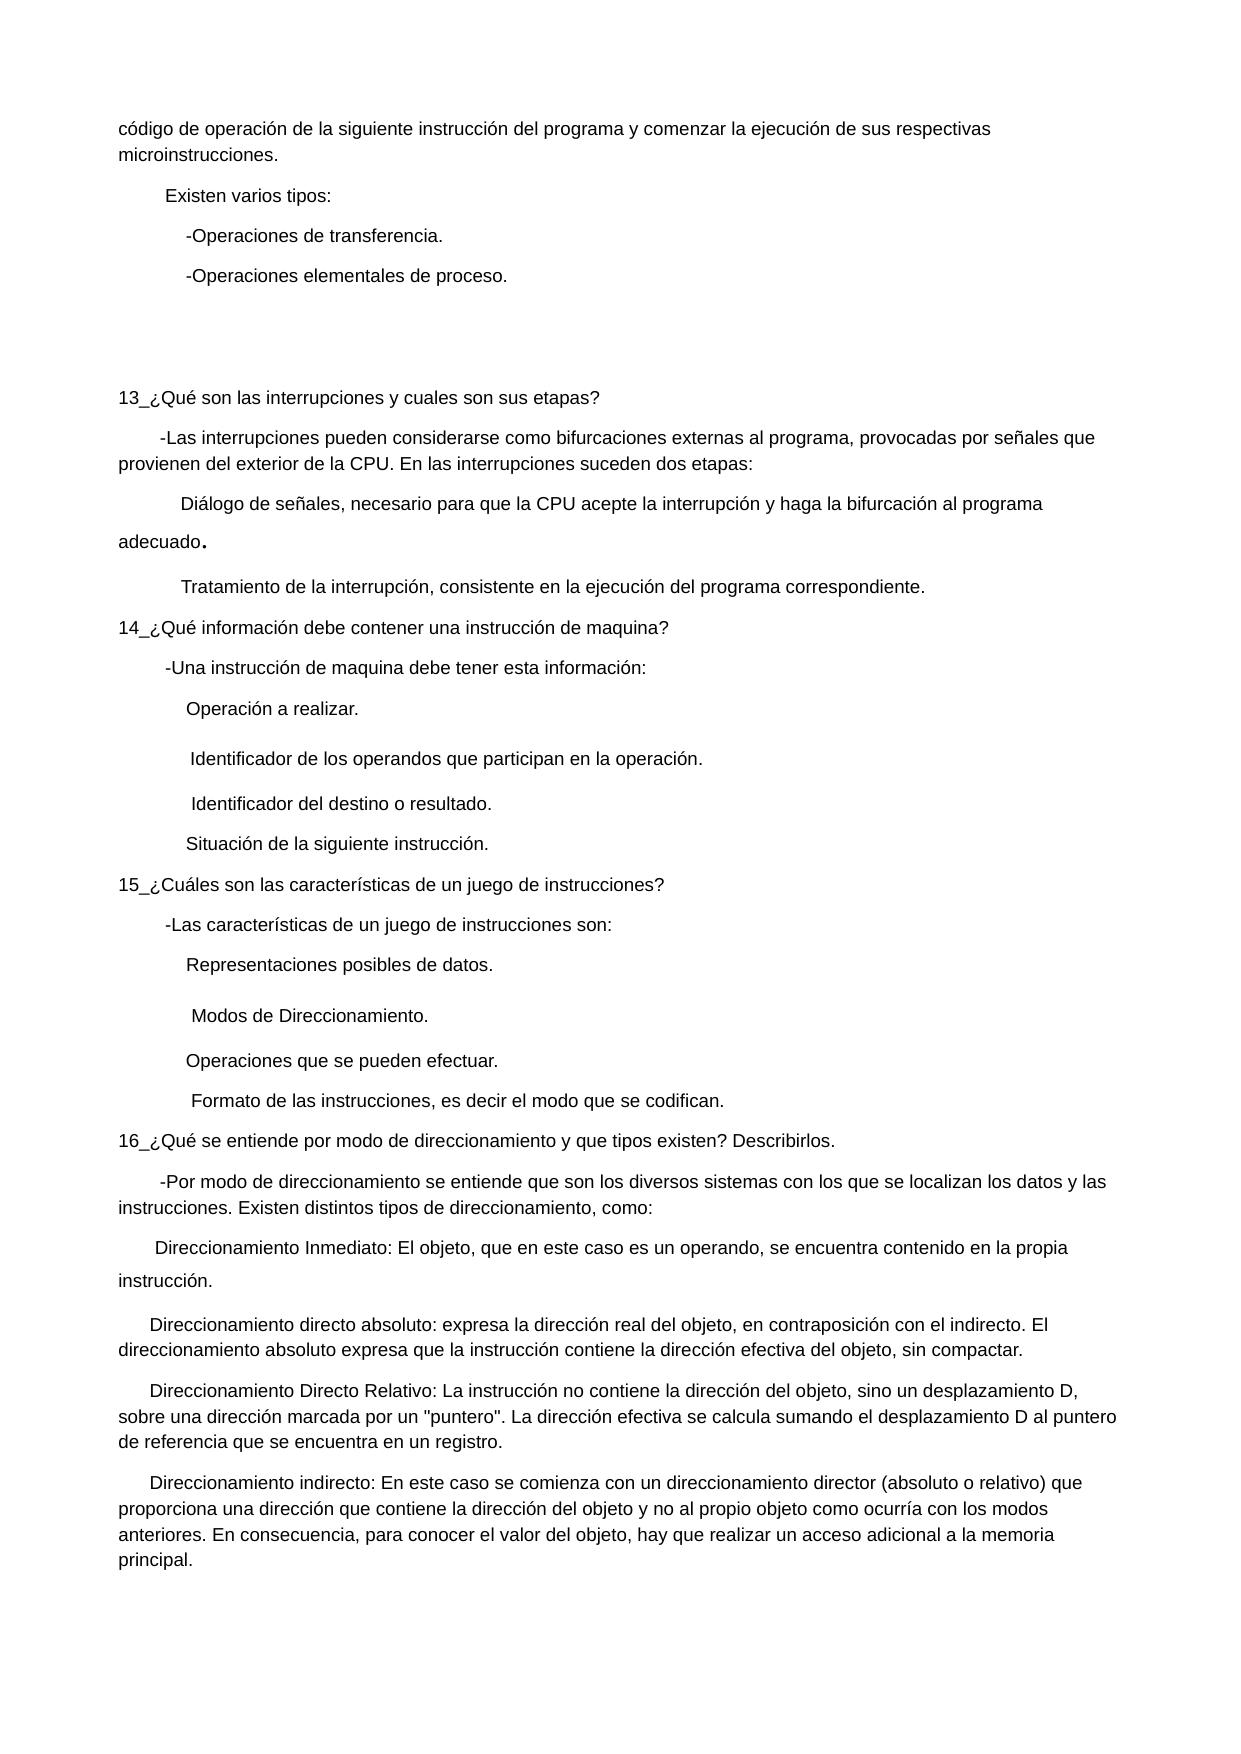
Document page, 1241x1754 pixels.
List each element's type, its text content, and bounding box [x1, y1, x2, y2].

text -Las características de un juego de instrucciones son: [118, 914, 1122, 935]
text Formato de las instrucciones, es decir el modo que se codifican. [118, 1090, 1122, 1111]
text Tratamiento de la interrupción, consistente en la ejecución del programa correspondiente. [118, 576, 1122, 598]
text Representaciones posibles de datos. [118, 954, 1122, 976]
text Operación a realizar. [118, 697, 1122, 719]
text -Una instrucción de maquina debe tener esta información: [118, 657, 1122, 678]
text Direccionamiento directo absoluto: expresa la dirección real del objeto, en contraposición con el indirecto. El direccionamiento absoluto expresa que la instrucción contiene la dirección efectiva del objeto, sin compactar. [118, 1313, 1122, 1361]
text 15_¿Cuáles son las características de un juego de instrucciones? [118, 873, 1122, 895]
text Modos de Direccionamiento. [118, 995, 1122, 1028]
text -Por modo de direccionamiento se entiende que son los diversos sistemas con los que se localizan los datos y las instrucciones. Existen distintos tipos de direccionamiento, como: [118, 1171, 1122, 1218]
text Direccionamiento Directo Relativo: La instrucción no contiene la dirección del objeto, sino un desplazamiento D, sobre una dirección marcada por un "puntero". La dirección efectiva se calcula sumando el desplazamiento D al puntero de referencia que se encuentra en un registro. [118, 1379, 1122, 1453]
text 14_¿Qué información debe contener una instrucción de maquina? [118, 617, 1122, 638]
text Operaciones que se pueden efectuar. [118, 1049, 1122, 1071]
text Situación de la siguiente instrucción. [118, 833, 1122, 854]
text 16_¿Qué se entiende por modo de direccionamiento y que tipos existen? Describirlos. [118, 1130, 1122, 1152]
text Existen varios tipos: [118, 184, 1122, 206]
text Identificador de los operandos que participan en la operación. [118, 738, 1122, 771]
text Identificador del destino o resultado. [118, 793, 1122, 814]
text -Operaciones de transferencia. [118, 225, 1122, 246]
text Diálogo de señales, necesario para que la CPU acepte la interrupción y haga la bifurcación al programa adecuado. [118, 493, 1122, 555]
text Direccionamiento indirecto: En este caso se comienza con un direccionamiento director (absoluto o relativo) que proporciona una dirección que contiene la dirección del objeto y no al propio objeto como ocurría con los modos anteriores. En consecuencia, para conocer el valor del objeto, hay que realizar un acceso adicional a la memoria principal. [118, 1472, 1122, 1571]
text 13_¿Qué son las interrupciones y cuales son sus etapas? [118, 386, 1122, 408]
text -Operaciones elementales de proceso. [118, 265, 1122, 287]
text Direccionamiento Inmediato: El objeto, que en este caso es un operando, se encuentra contenido en la propia instrucción. [118, 1237, 1122, 1293]
text -Las interrupciones pueden considerarse como bifurcaciones externas al programa, provocadas por señales que provienen del exterior de la CPU. En las interrupciones suceden dos etapas: [118, 427, 1122, 474]
text código de operación de la siguiente instrucción del programa y comenzar la ejecución de sus respectivas microinstrucciones. [118, 118, 1122, 166]
